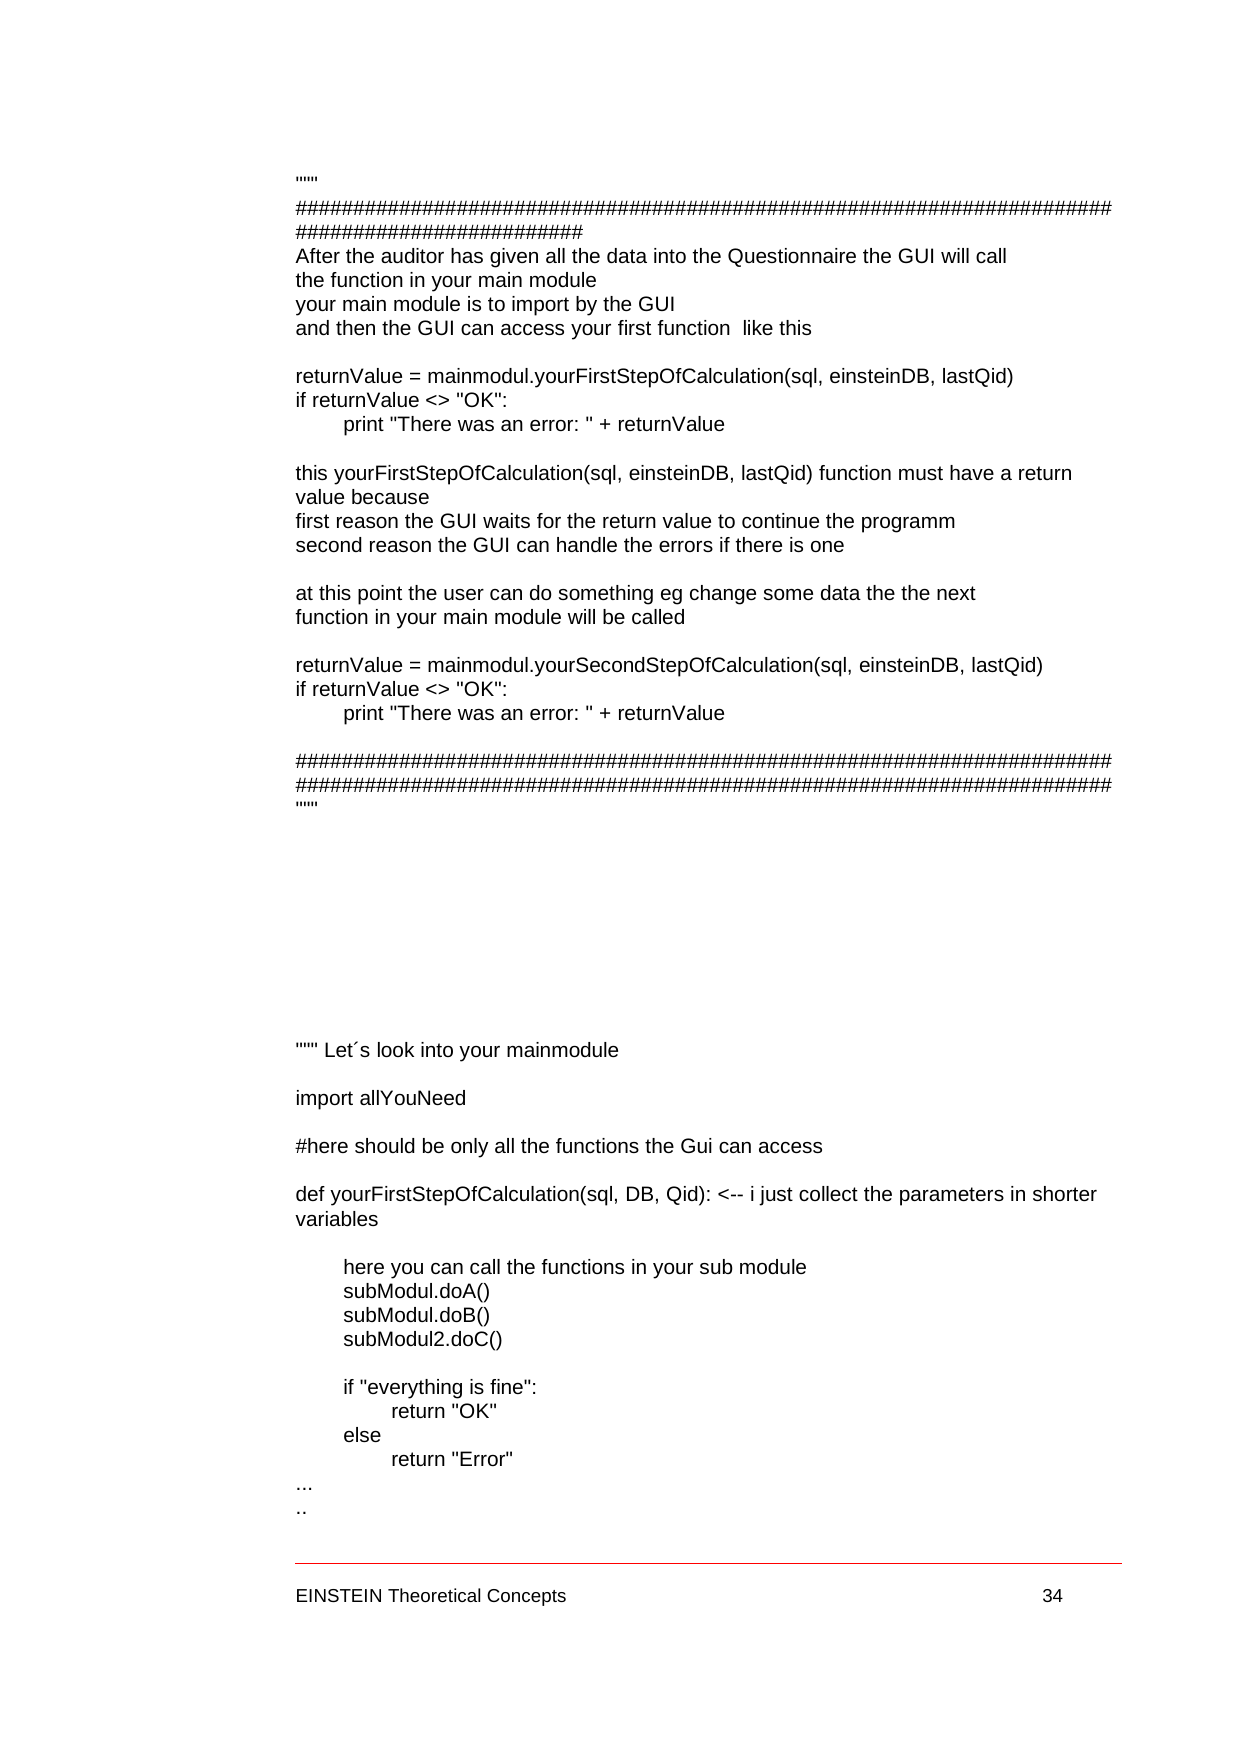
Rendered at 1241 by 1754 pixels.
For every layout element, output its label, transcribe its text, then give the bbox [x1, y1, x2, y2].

text if returnValue <> "OK": [295, 388, 1122, 412]
text first reason the GUI waits for the return value to continue the programm [295, 509, 1122, 533]
text at this point the user can do something eg change some data the the next [295, 581, 1122, 605]
text ############################################################################################################################################## [295, 749, 1122, 797]
text else [295, 1423, 1122, 1447]
text print "There was an error: " + returnValue [295, 412, 1122, 436]
text your main module is to import by the GUI [295, 292, 1122, 316]
text print "There was an error: " + returnValue [295, 701, 1122, 725]
text return "OK" [295, 1399, 1122, 1423]
text import allYouNeed [295, 1086, 1122, 1110]
text subModul.doB() [295, 1303, 1122, 1327]
text After the auditor has given all the data into the Questionnaire the GUI will call [295, 244, 1122, 268]
text returnValue = mainmodul.yourSecondStepOfCalculation(sql, einsteinDB, lastQid) [295, 653, 1122, 677]
text return "Error" [295, 1447, 1122, 1471]
text if returnValue <> "OK": [295, 677, 1122, 701]
text .. [295, 1495, 1122, 1519]
text """ Let´s look into your mainmodule [295, 1038, 1122, 1062]
text """ [295, 172, 1122, 196]
text #here should be only all the functions the Gui can access [295, 1134, 1122, 1158]
text subModul.doA() [295, 1279, 1122, 1303]
text and then the GUI can access your first function like this [295, 316, 1122, 340]
text """ [295, 797, 1122, 821]
text the function in your main module [295, 268, 1122, 292]
text subModul2.doC() [295, 1327, 1122, 1351]
text ... [295, 1471, 1122, 1495]
text function in your main module will be called [295, 605, 1122, 629]
text returnValue = mainmodul.yourFirstStepOfCalculation(sql, einsteinDB, lastQid) [295, 364, 1122, 388]
text here you can call the functions in your sub module [295, 1254, 1122, 1279]
text if "everything is fine": [295, 1375, 1122, 1399]
text this yourFirstStepOfCalculation(sql, einsteinDB, lastQid) function must have a return value because [295, 461, 1122, 509]
text ################################################################################################ [295, 196, 1122, 244]
text second reason the GUI can handle the errors if there is one [295, 533, 1122, 557]
text def yourFirstStepOfCalculation(sql, DB, Qid): <-- i just collect the parameters in shorter variables [295, 1182, 1122, 1231]
